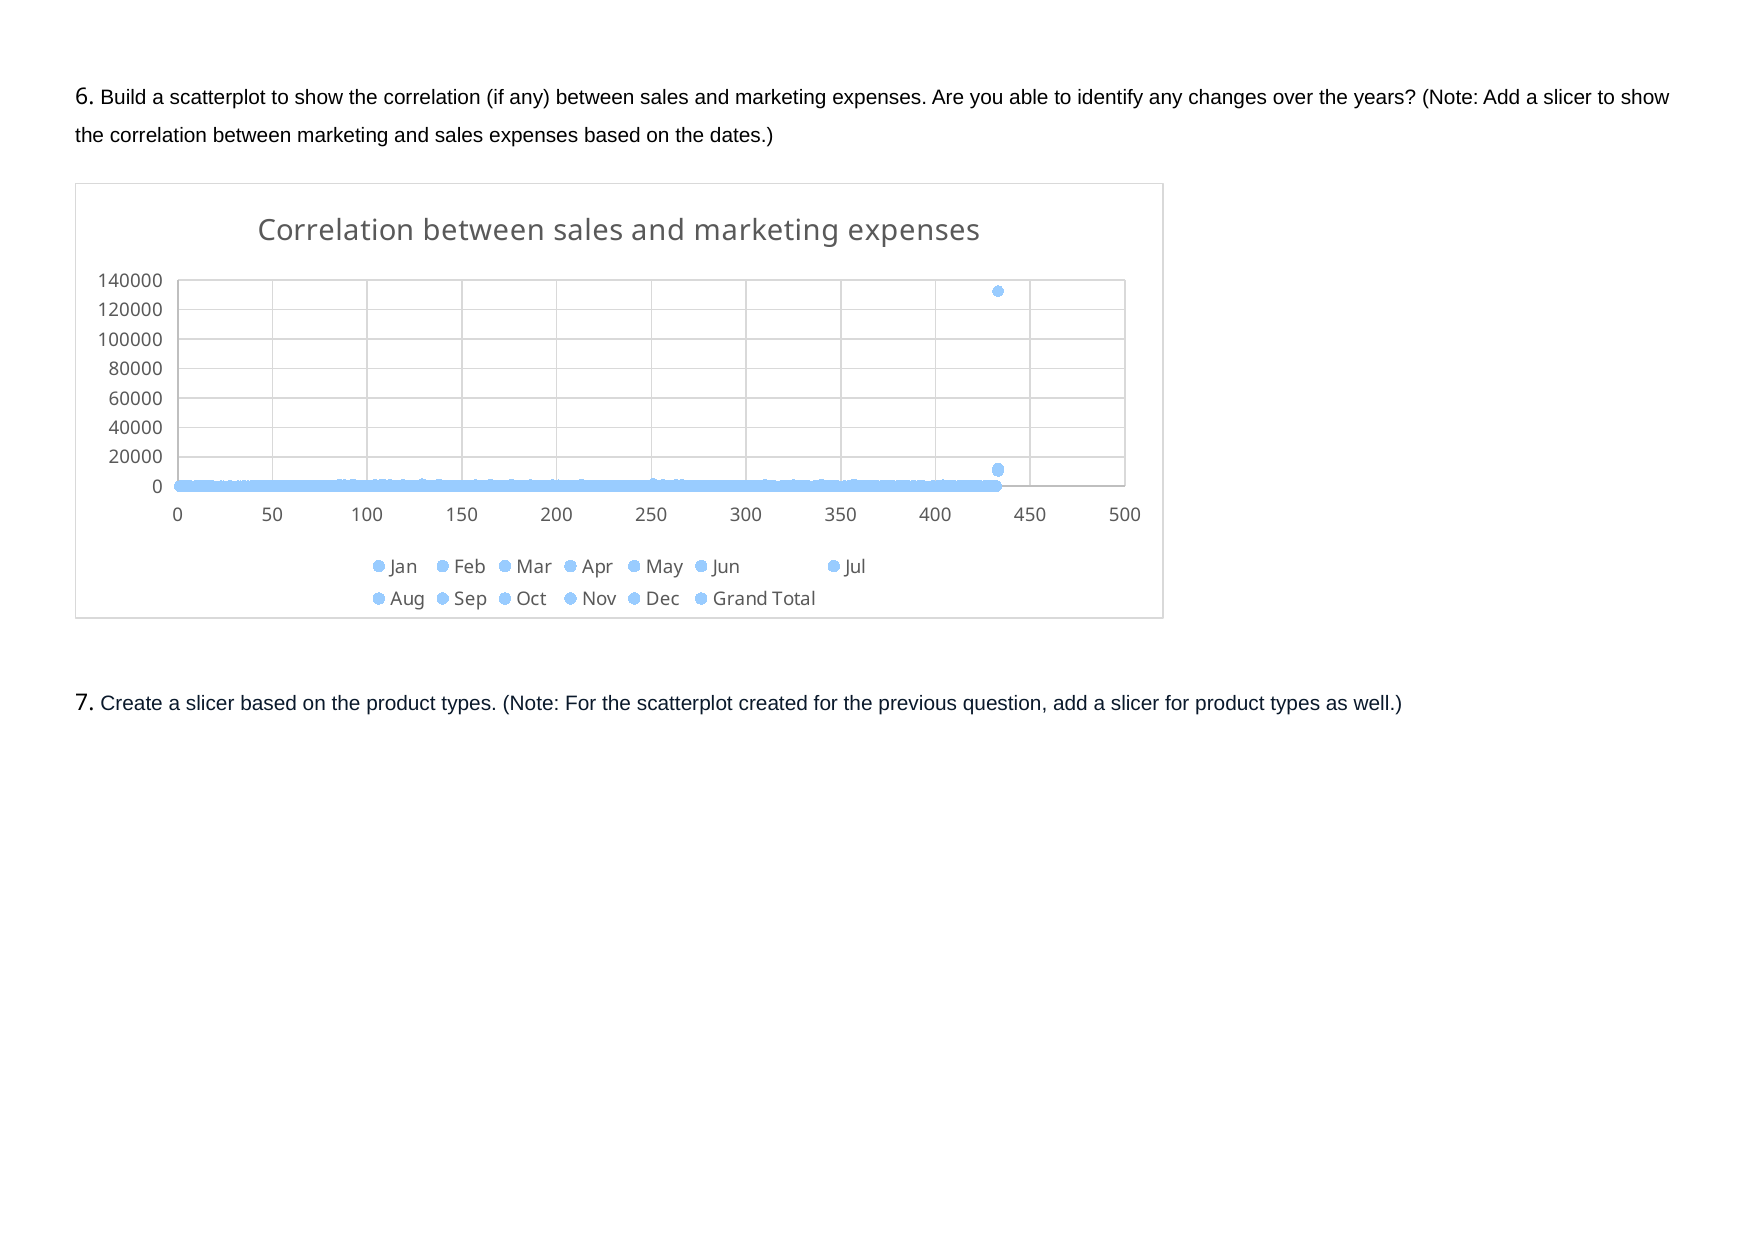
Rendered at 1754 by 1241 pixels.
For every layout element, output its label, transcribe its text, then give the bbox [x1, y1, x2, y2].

text 6. Build a scatterplot to show the correlation (if any) between sales and marketing expenses. Are you able to identify any changes over the years? (Note: Add a slicer to show the correlation between marketing and sales expenses based on the dates.) [75, 75, 1679, 147]
text 7. Create a slicer based on the product types. (Note: For the scatterplot created for the previous question, add a slicer for product types as well.) [75, 686, 1679, 718]
